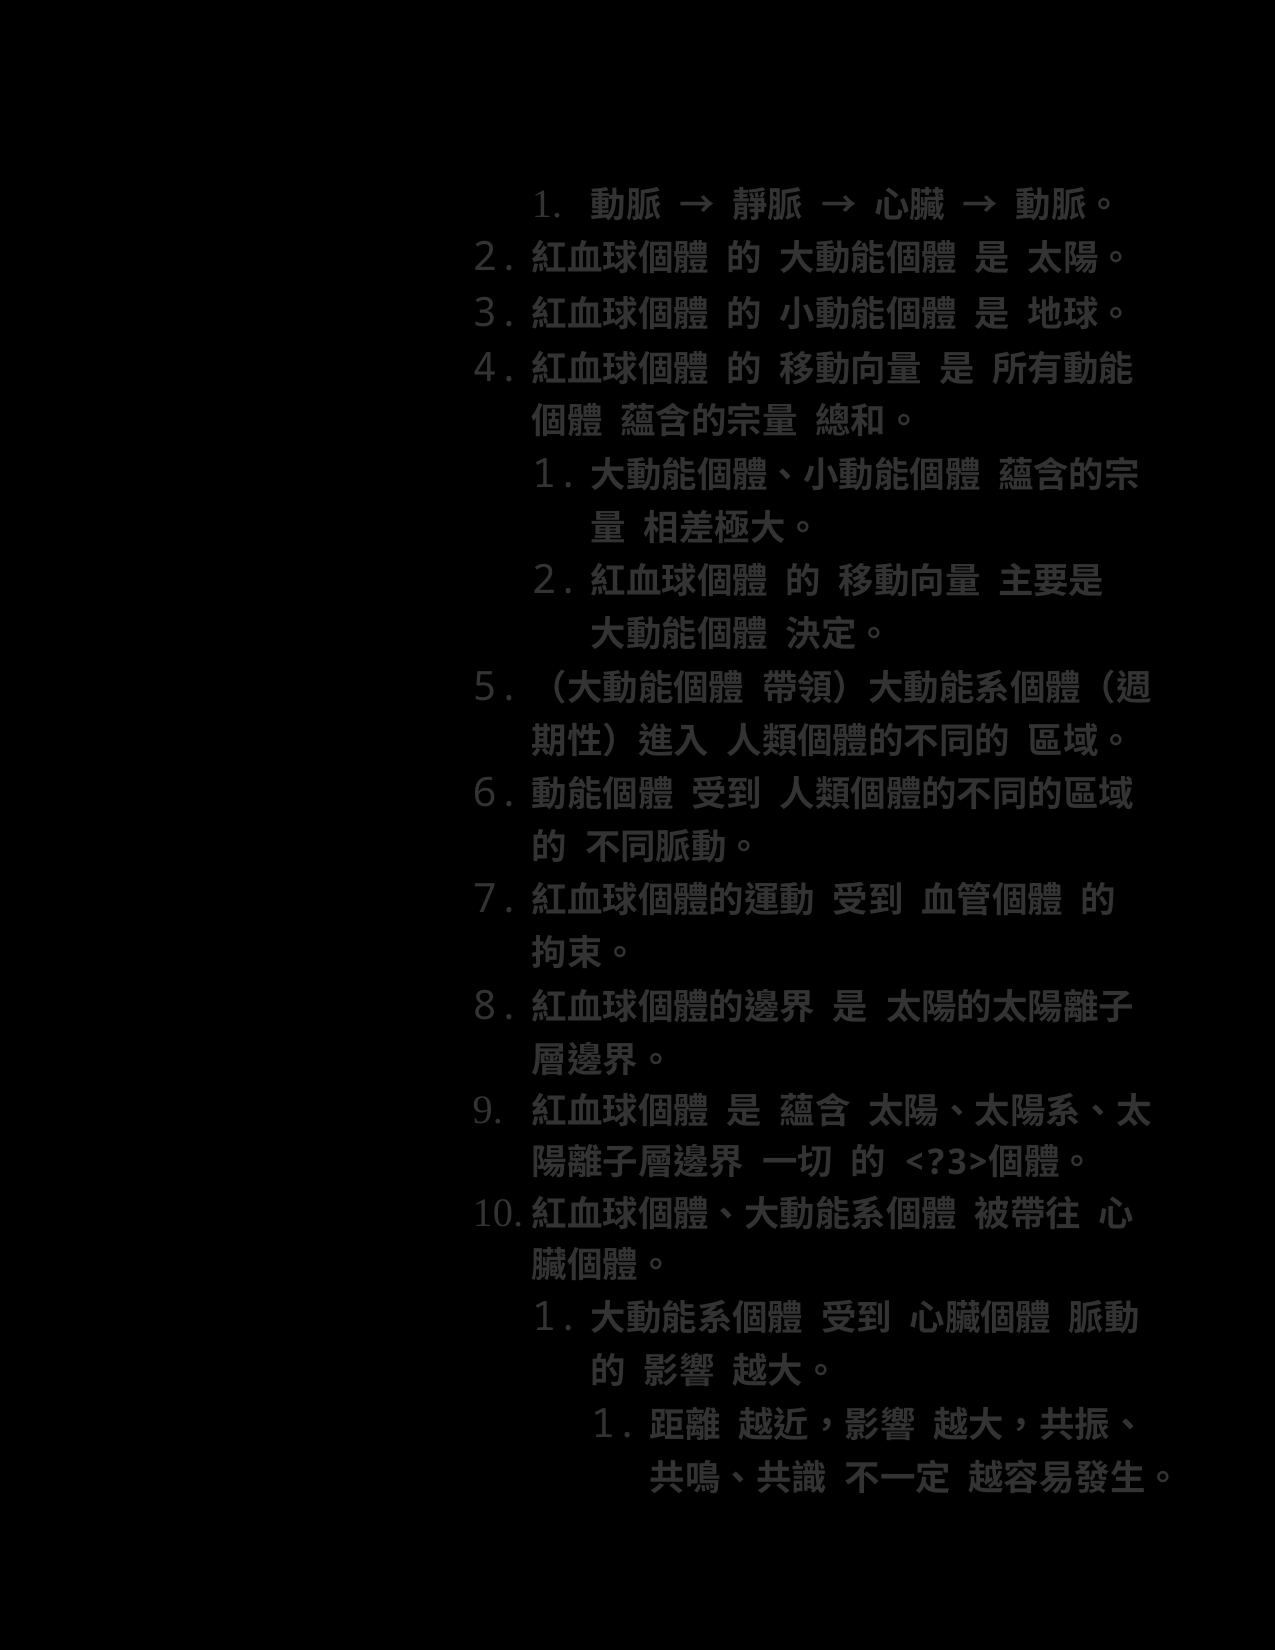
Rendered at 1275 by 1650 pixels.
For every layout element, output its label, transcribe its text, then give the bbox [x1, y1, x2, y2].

list 紅血球個體 是 蘊含 太陽、太陽系、太陽離子層邊界 一切 的 <?3>個體。 [472, 1082, 1157, 1185]
list 紅血球個體 的 移動向量 是 所有動能個體 蘊含的宗量 總和。 [472, 338, 1157, 444]
list （大動能個體 帶領）大動能系個體（週期性）進入 人類個體的不同的 區域。 [472, 657, 1157, 763]
list 紅血球個體 的 小動能個體 是 地球。 [472, 283, 1157, 338]
list 紅血球個體的邊界 是 太陽的太陽離子層邊界。 [472, 976, 1157, 1082]
list 動能個體 受到 人類個體的不同的區域的 不同脈動。 [472, 763, 1157, 869]
list 紅血球個體的運動 受到 血管個體 的 拘束。 [472, 869, 1157, 976]
list 距離 越近，影響 越大，共振、共鳴、共識 不一定 越容易發生。 [591, 1394, 1157, 1500]
list 紅血球個體 的 移動向量 主要是 大動能個體 決定。 [532, 551, 1157, 657]
list 紅血球個體、大動能系個體 被帶往 心臟個體。 [472, 1185, 1157, 1287]
list 大動能個體、小動能個體 蘊含的宗量 相差極大。 [532, 444, 1157, 551]
list 紅血球個體 的 大動能個體 是 太陽。 [472, 228, 1157, 283]
list 大動能系個體 受到 心臟個體 脈動 的 影響 越大。 [532, 1287, 1157, 1394]
list 動脈 → 靜脈 → 心臟 → 動脈。 [532, 176, 1157, 228]
